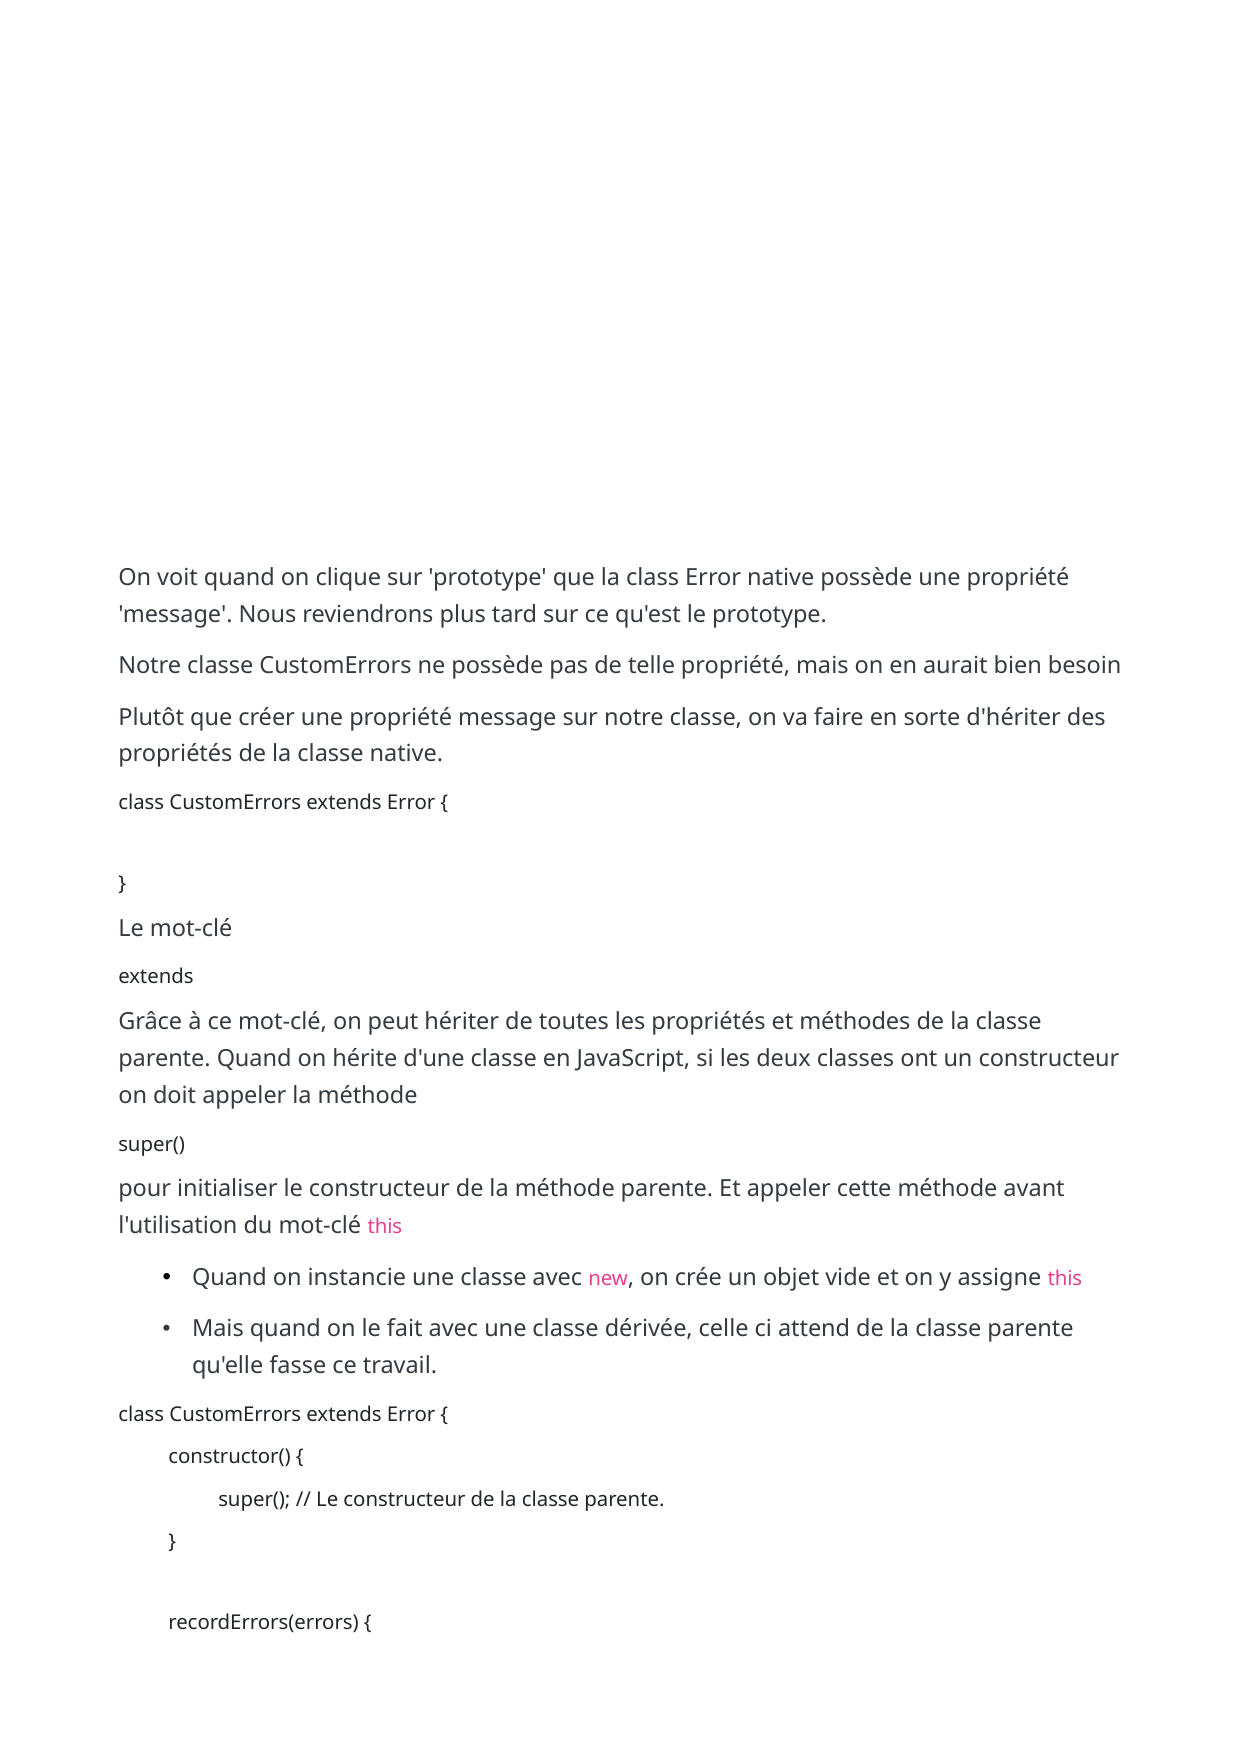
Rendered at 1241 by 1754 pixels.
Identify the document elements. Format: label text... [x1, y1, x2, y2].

text class CustomErrors extends Error { [118, 1399, 1122, 1427]
text constructor() { [118, 1442, 1122, 1469]
text extends [118, 962, 1122, 990]
text } [118, 868, 1122, 896]
text Le mot-clé [118, 911, 1122, 943]
text pour initialiser le constructeur de la méthode parente. Et appeler cette méthode avant l'utilisation du mot-clé this [118, 1172, 1122, 1240]
text On voit quand on clique sur 'prototype' que la class Error native possède une propriété 'message'. Nous reviendrons plus tard sur ce qu'est le prototype. [118, 560, 1122, 629]
text Notre classe CustomErrors ne possède pas de telle propriété, mais on en aurait bien besoin [118, 648, 1122, 681]
text class CustomErrors extends Error { [118, 788, 1122, 816]
text super() [118, 1129, 1122, 1157]
text } [118, 1527, 1122, 1555]
text Plutôt que créer une propriété message sur notre classe, on va faire en sorte d'hériter des propriétés de la classe native. [118, 700, 1122, 769]
list Mais quand on le fait avec une classe dérivée, celle ci attend de la classe parente qu'elle fasse ce travail. [162, 1311, 1122, 1380]
text super(); // Le constructeur de la classe parente. [118, 1484, 1122, 1512]
text Grâce à ce mot-clé, on peut hériter de toutes les propriétés et méthodes de la classe parente. Quand on hérite d'une classe en JavaScript, si les deux classes ont un constructeur on doit appeler la méthode [118, 1004, 1122, 1110]
text recordErrors(errors) { [118, 1608, 1122, 1636]
list Quand on instancie une classe avec new, on crée un objet vide et on y assigne this [162, 1260, 1122, 1292]
